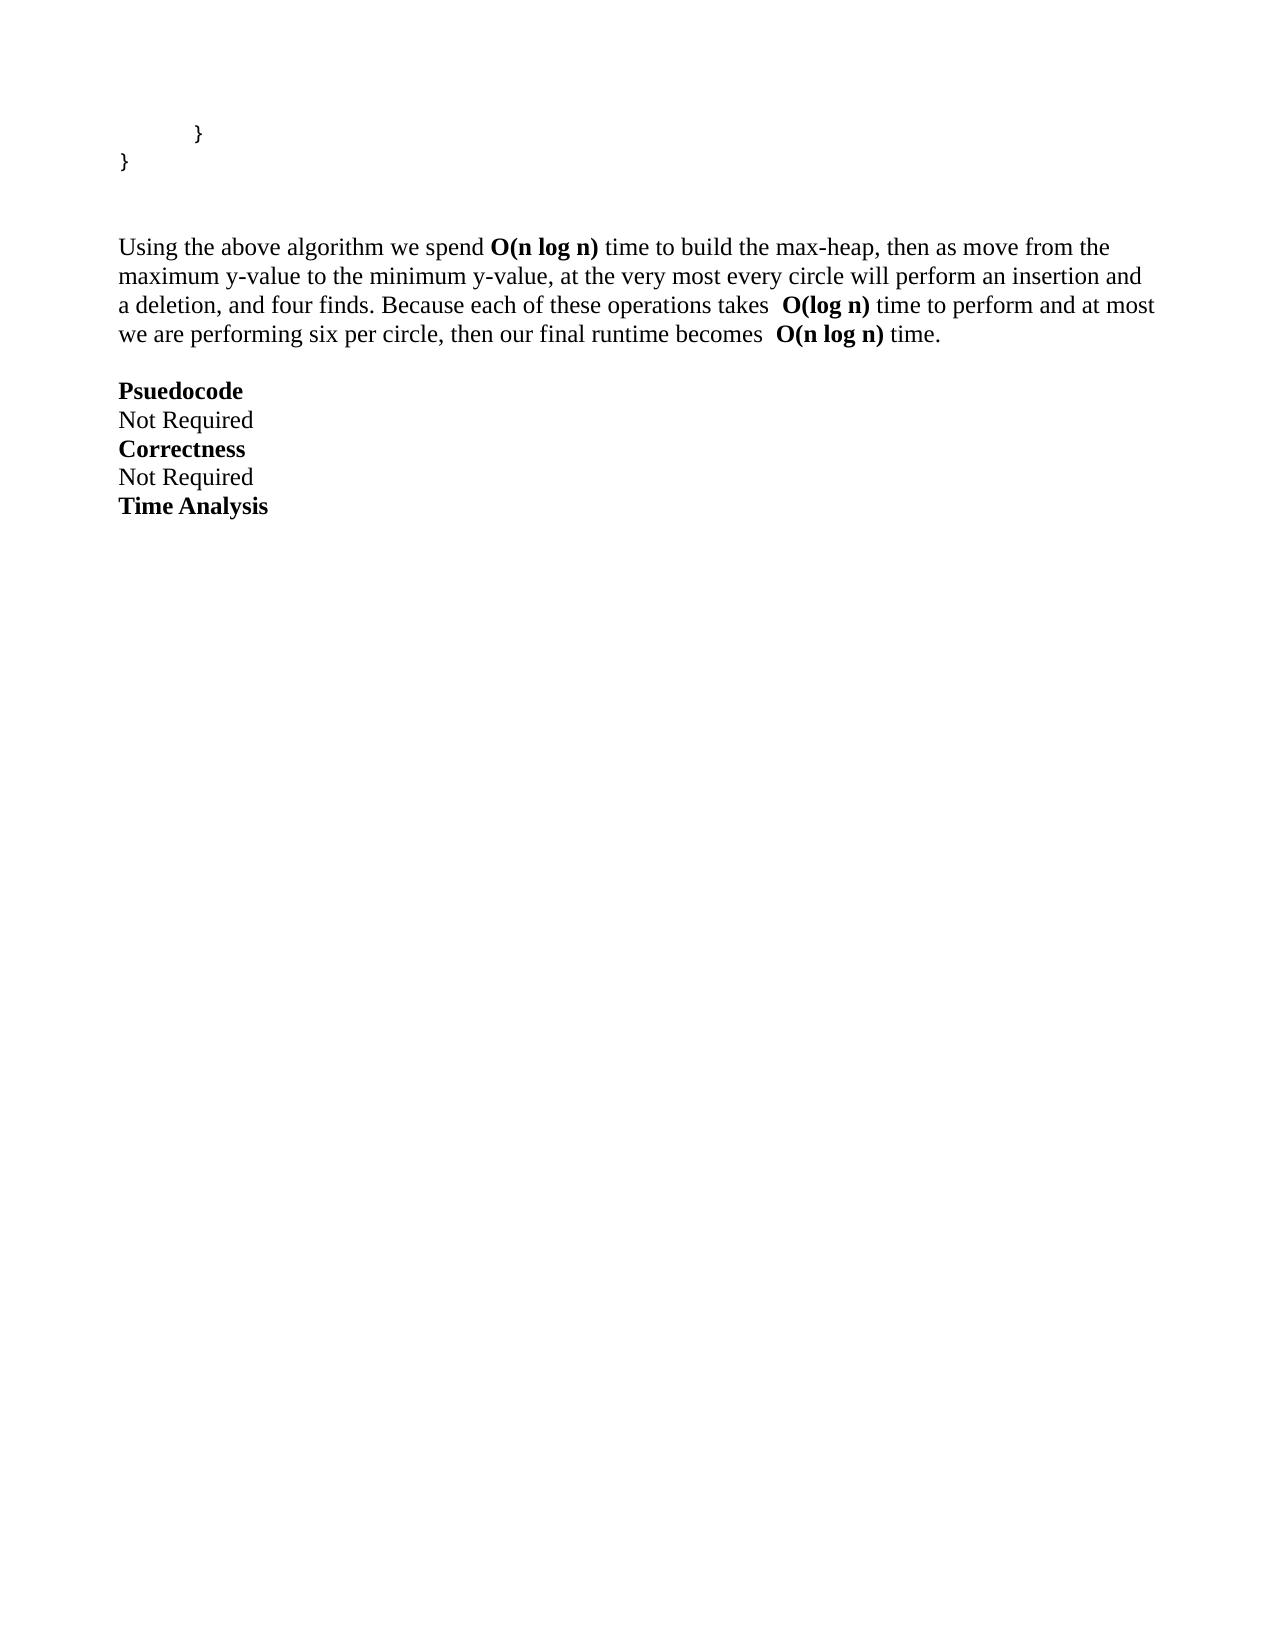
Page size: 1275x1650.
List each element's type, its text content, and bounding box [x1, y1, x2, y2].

text Using the above algorithm we spend O(n log n) time to build the max-heap, then as move from the maximum y-value to the minimum y-value, at the very most every circle will perform an insertion and a deletion, and four finds. Because each of these operations takes O(log n) time to perform and at most we are performing six per circle, then our final runtime becomes O(n log n) time. [118, 232, 1157, 347]
text Psuedocode [118, 376, 1157, 405]
text Time Analysis [118, 491, 1157, 520]
text Correctness [118, 434, 1157, 462]
text } [118, 147, 1157, 175]
text Not Required [118, 462, 1157, 491]
text } [118, 118, 1157, 147]
text Not Required [118, 405, 1157, 434]
